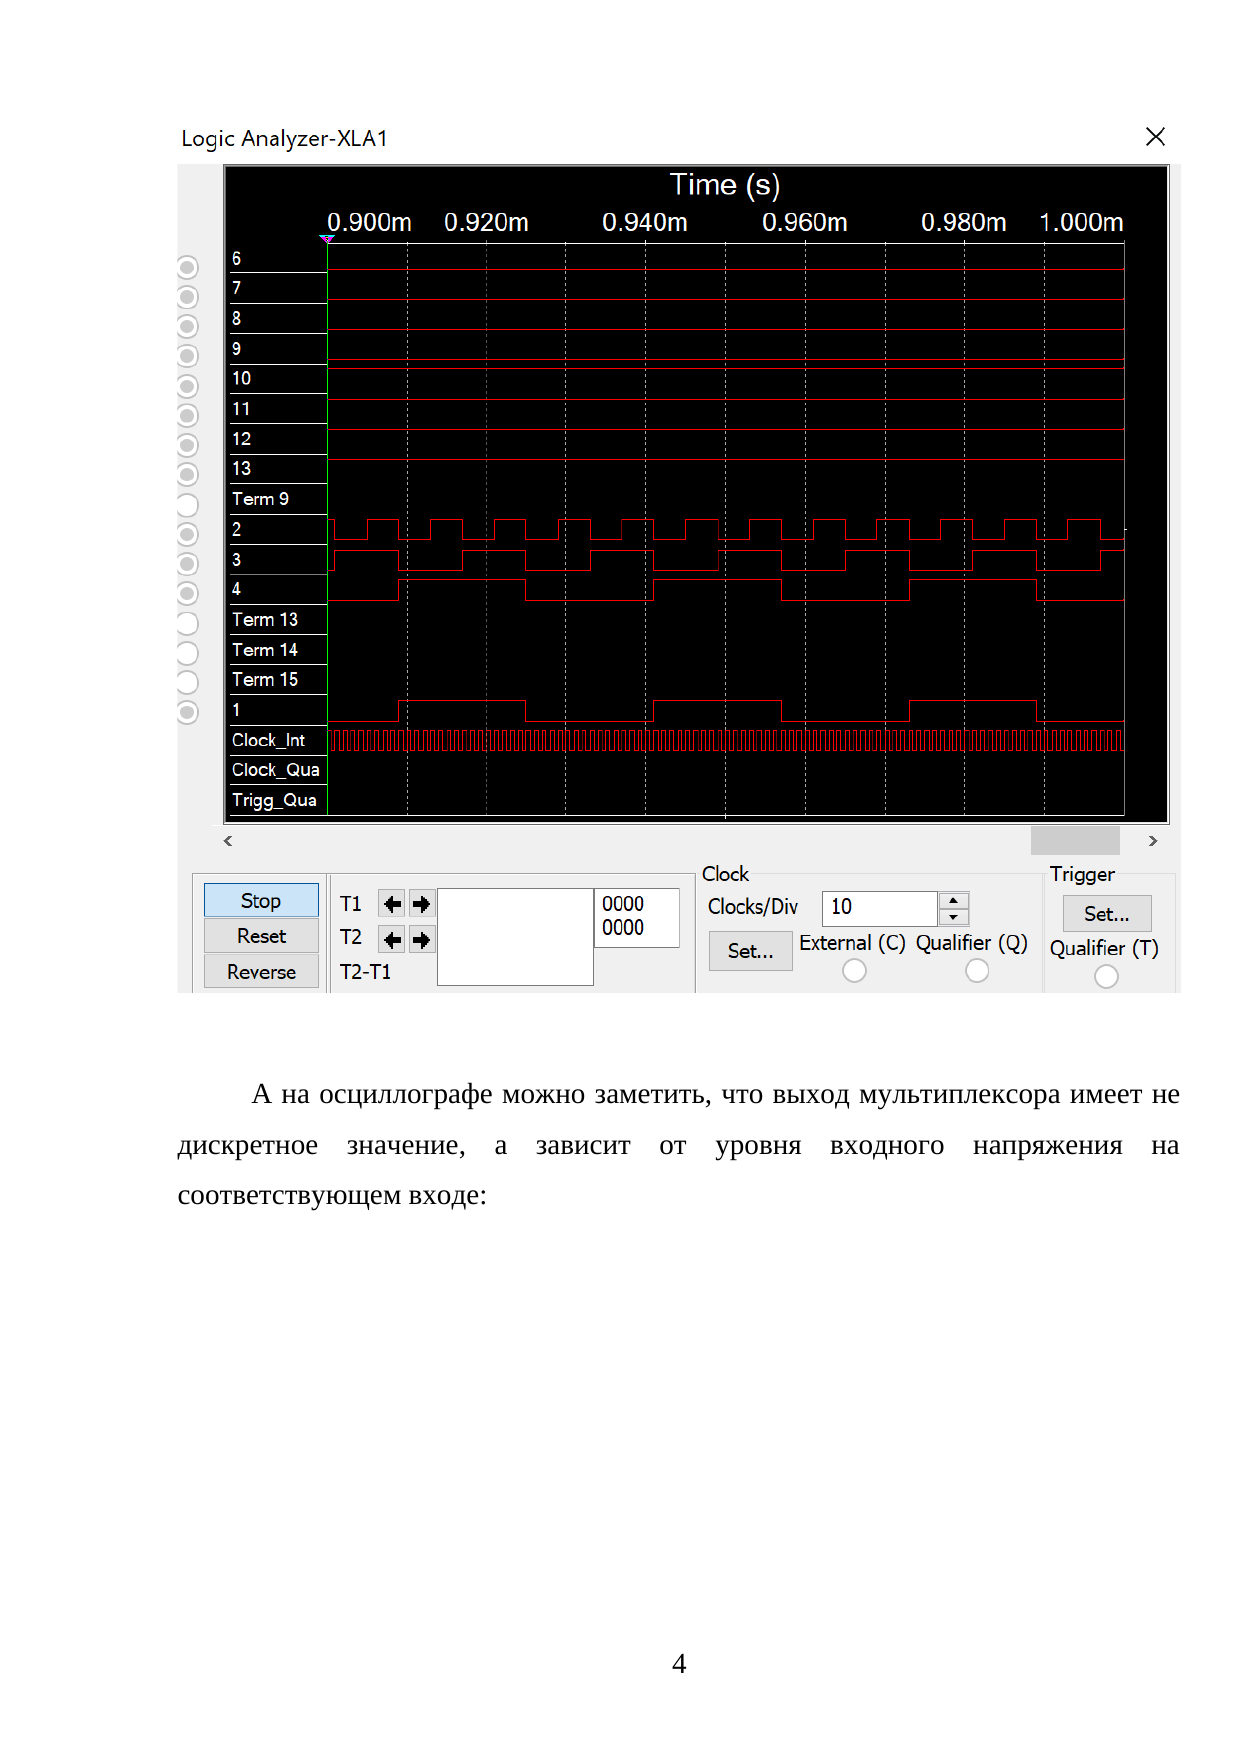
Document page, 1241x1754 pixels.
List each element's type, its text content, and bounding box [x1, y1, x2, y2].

picture [177, 118, 1182, 993]
text А на осциллографе можно заметить, что выход мультиплексора имеет не дискретное значение, а зависит от уровня входного напряжения на соответствующем входе: [177, 1077, 1181, 1211]
